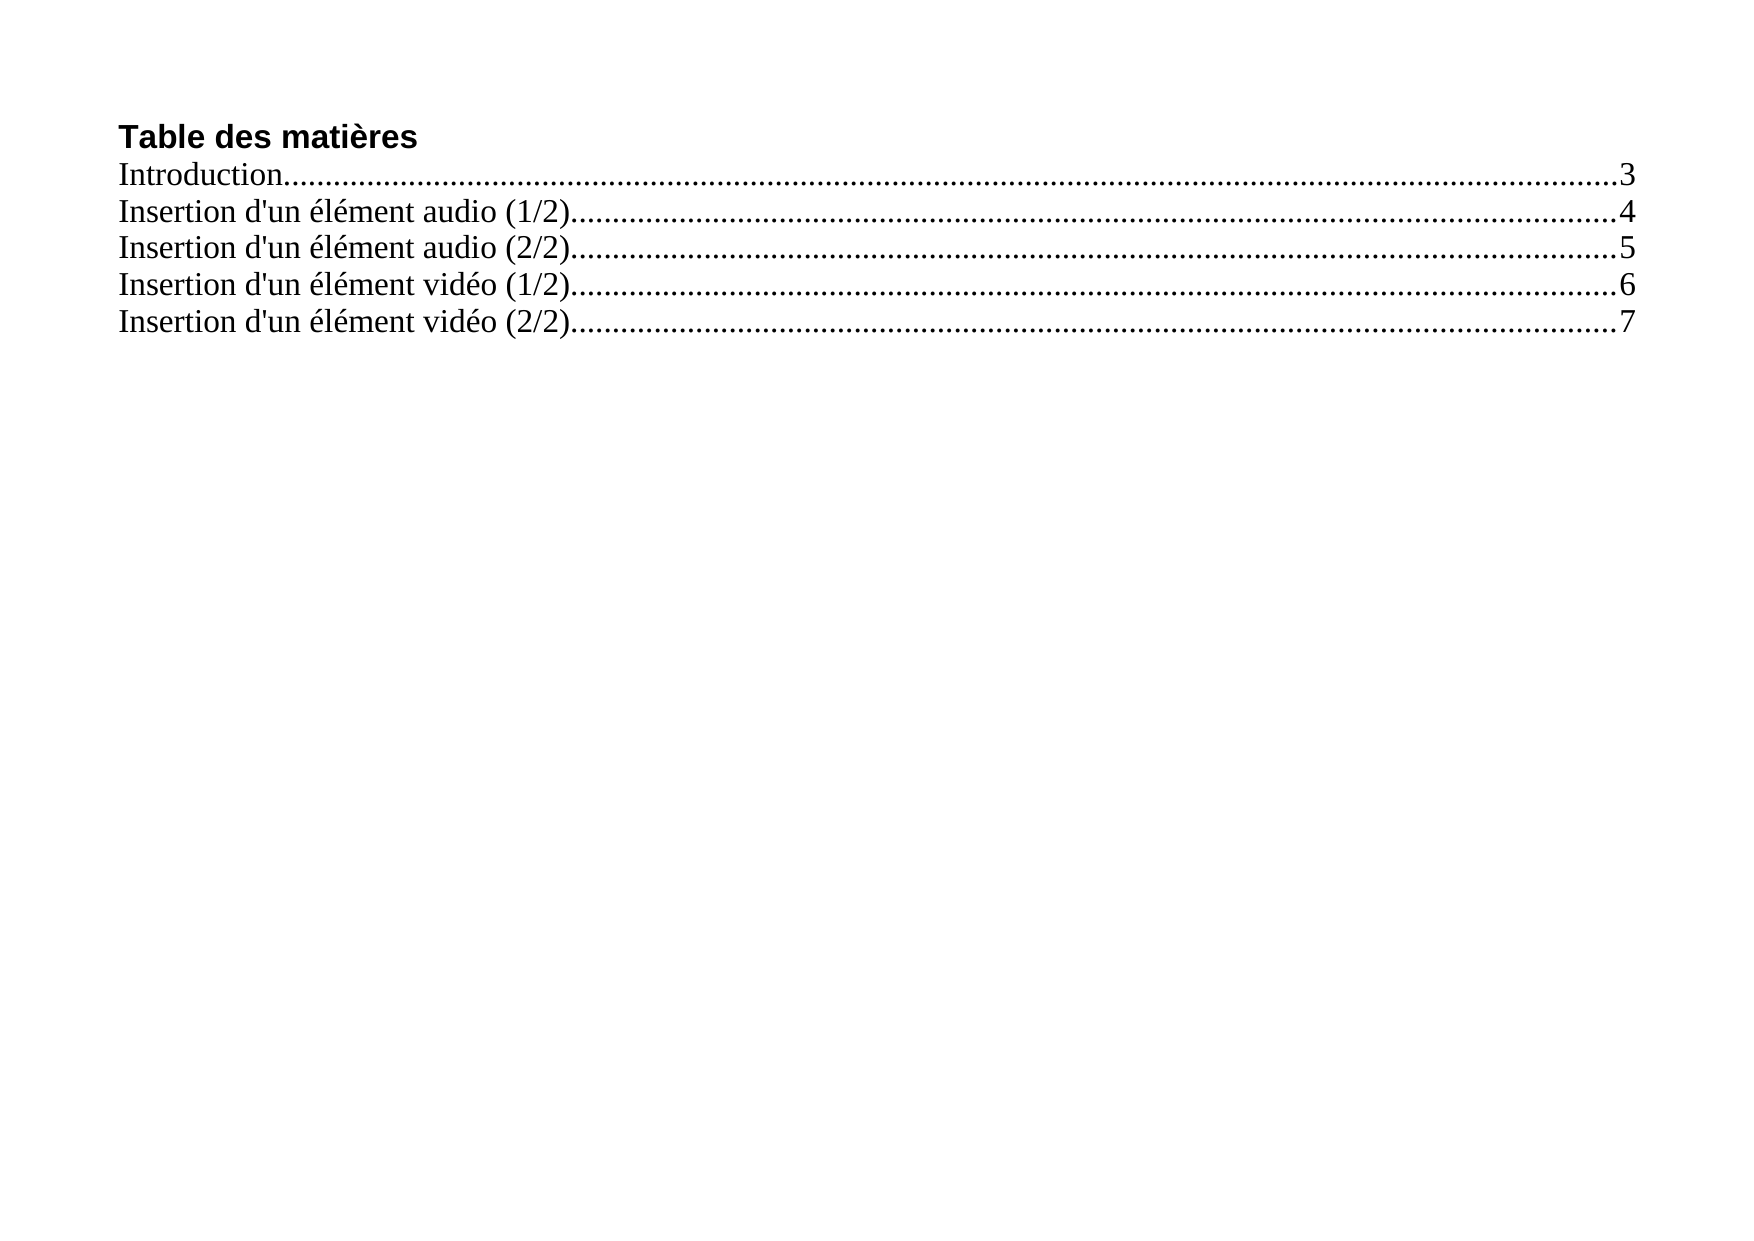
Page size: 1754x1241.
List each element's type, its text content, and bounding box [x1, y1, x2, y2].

text Introduction 3 [118, 155, 1636, 192]
text Insertion d'un élément vidéo (2/2) 7 [118, 303, 1636, 340]
text Insertion d'un élément vidéo (1/2) 6 [118, 266, 1636, 303]
subtitle Table des matières [118, 118, 1636, 155]
text Insertion d'un élément audio (2/2) 5 [118, 229, 1636, 266]
text Insertion d'un élément audio (1/2) 4 [118, 192, 1636, 229]
